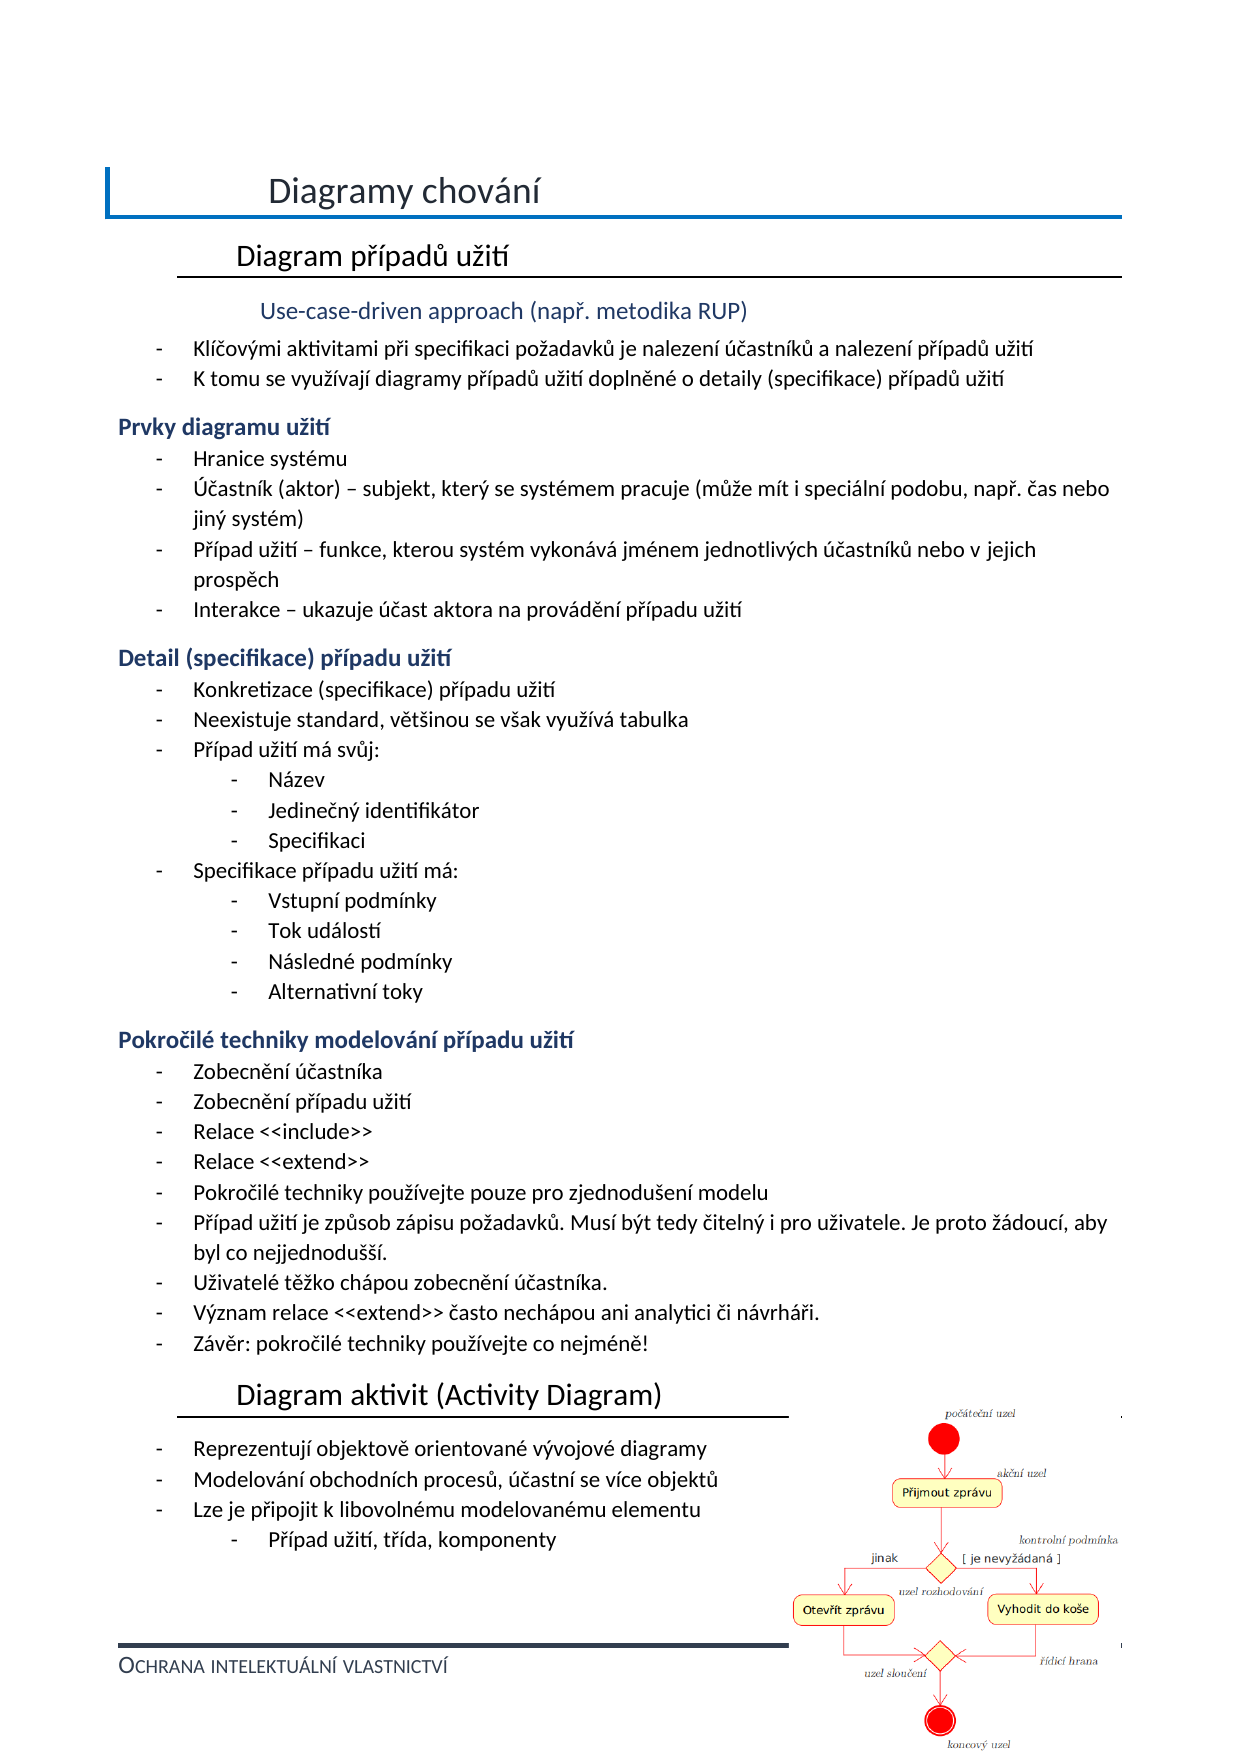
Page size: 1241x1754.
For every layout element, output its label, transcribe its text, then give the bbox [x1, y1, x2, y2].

list Konkretizace (specifikace) případu užití [156, 675, 1122, 703]
list Uživatelé těžko chápou zobecnění účastníka. [156, 1268, 1122, 1296]
list Zobecnění účastníka [156, 1057, 1122, 1085]
list Případ užití má svůj: [156, 735, 1122, 763]
subtitle Detail (specifikace) případu užití [118, 642, 1122, 672]
list Relace <<include>> [156, 1117, 1122, 1145]
list Modelování obchodních procesů, účastní se více objektů [156, 1465, 788, 1493]
subtitle Prvky diagramu užití [118, 411, 1122, 442]
list Tok událostí [231, 917, 1122, 944]
list Specifikace případu užití má: [156, 856, 1122, 884]
list Zobecnění případu užití [156, 1087, 1122, 1115]
list Případ užití je způsob zápisu požadavků. Musí být tedy čitelný i pro uživatele. Je proto žádoucí, aby byl co nejjednodušší. [156, 1208, 1122, 1266]
list Reprezentují objektově orientované vývojové diagramy [156, 1434, 788, 1462]
list Alternativní toky [231, 977, 1122, 1005]
list Název [231, 766, 1122, 793]
list Pokročilé techniky používejte pouze pro zjednodušení modelu [156, 1178, 1122, 1206]
subtitle Diagramy chování [110, 167, 1122, 215]
subtitle Use-case-driven approach (např. metodika RUP) [189, 295, 1122, 325]
subtitle Pokročilé techniky modelování případu užití [118, 1024, 1122, 1054]
list Závěr: pokročilé techniky používejte co nejméně! [156, 1329, 1122, 1357]
subtitle Diagram aktivit (Activity Diagram) [177, 1376, 1122, 1416]
picture [788, 1403, 1121, 1754]
list Hranice systému [156, 444, 1122, 472]
list Účastník (aktor) – subjekt, který se systémem pracuje (může mít i speciální podobu, např. čas nebo jiný systém) [156, 474, 1122, 532]
list Relace <<extend>> [156, 1147, 1122, 1175]
list Následné podmínky [231, 947, 1122, 975]
list Jedinečný identifikátor [231, 796, 1122, 824]
list Případ užití, třída, komponenty [231, 1525, 788, 1553]
list Lze je připojit k libovolnému modelovanému elementu [156, 1495, 788, 1523]
list Klíčovými aktivitami při specifikaci požadavků je nalezení účastníků a nalezení případů užití [156, 334, 1122, 362]
list Vstupní podmínky [231, 886, 1122, 914]
list Interakce – ukazuje účast aktora na provádění případu užití [156, 595, 1122, 623]
subtitle Diagram případů užití [177, 236, 1122, 276]
list K tomu se využívají diagramy případů užití doplněné o detaily (specifikace) případů užití [156, 364, 1122, 392]
list Případ užití – funkce, kterou systém vykonává jménem jednotlivých účastníků nebo v jejich prospěch [156, 535, 1122, 593]
list Neexistuje standard, většinou se však využívá tabulka [156, 705, 1122, 733]
list Význam relace <<extend>> často nechápou ani analytici či návrháři. [156, 1298, 1122, 1326]
list Specifikaci [231, 826, 1122, 854]
